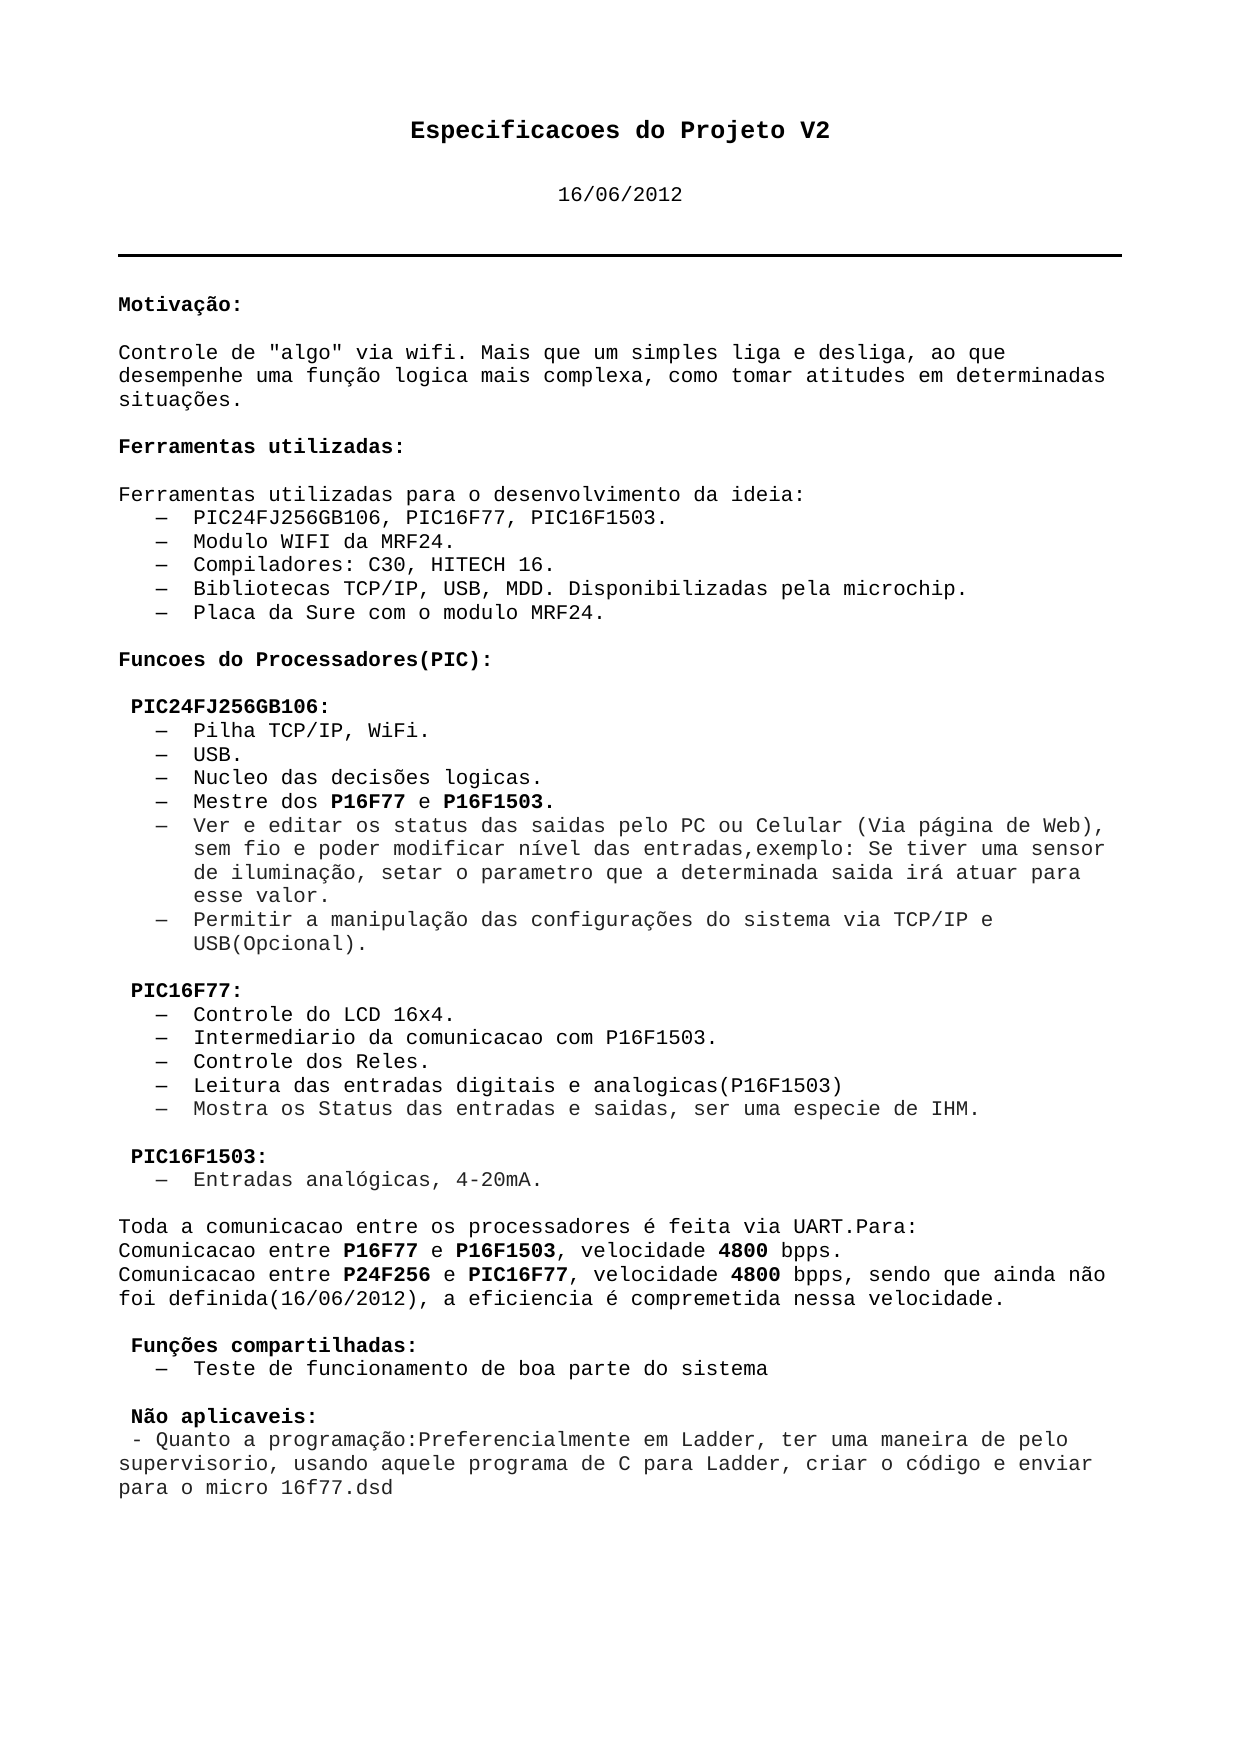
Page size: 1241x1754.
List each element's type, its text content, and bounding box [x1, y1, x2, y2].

list Placa da Sure com o modulo MRF24. [156, 602, 1122, 625]
list Mestre dos P16F77 e P16F1503. [156, 791, 1122, 814]
list Nucleo das decisões logicas. [156, 767, 1122, 791]
text Ferramentas utilizadas: [118, 436, 1122, 460]
list Leitura das entradas digitais e analogicas(P16F1503) [156, 1075, 1122, 1098]
list Intermediario da comunicacao com P16F1503. [156, 1027, 1122, 1051]
text Comunicacao entre P24F256 e PIC16F77, velocidade 4800 bpps, sendo que ainda não foi definida(16/06/2012), a eficiencia é compremetida nessa velocidade. [118, 1264, 1122, 1311]
list Pilha TCP/IP, WiFi. [156, 720, 1122, 744]
text Funcoes do Processadores(PIC): [118, 649, 1122, 673]
text - Quanto a programação:Preferencialmente em Ladder, ter uma maneira de pelo supervisorio, usando aquele programa de C para Ladder, criar o código e enviar para o micro 16f77.dsd [118, 1429, 1122, 1500]
list Controle do LCD 16x4. [156, 1004, 1122, 1027]
list Controle dos Reles. [156, 1051, 1122, 1075]
list Bibliotecas TCP/IP, USB, MDD. Disponibilizadas pela microchip. [156, 578, 1122, 602]
text PIC16F77: [118, 980, 1122, 1004]
list Modulo WIFI da MRF24. [156, 531, 1122, 554]
text Comunicacao entre P16F77 e P16F1503, velocidade 4800 bpps. [118, 1240, 1122, 1264]
list Entradas analógicas, 4-20mA. [156, 1169, 1122, 1193]
list USB. [156, 744, 1122, 767]
text Controle de "algo" via wifi. Mais que um simples liga e desliga, ao que desempenhe uma função logica mais complexa, como tomar atitudes em determinadas situações. [118, 342, 1122, 413]
text Especificacoes do Projeto V2 [118, 118, 1122, 146]
list Mostra os Status das entradas e saidas, ser uma especie de IHM. [156, 1098, 1122, 1122]
text PIC16F1503: [118, 1146, 1122, 1169]
text PIC24FJ256GB106: [118, 696, 1122, 720]
list Permitir a manipulação das configurações do sistema via TCP/IP e USB(Opcional). [156, 909, 1122, 956]
text 16/06/2012 [118, 184, 1122, 208]
text Ferramentas utilizadas para o desenvolvimento da ideia: [118, 483, 1122, 507]
text Toda a comunicacao entre os processadores é feita via UART.Para: [118, 1217, 1122, 1240]
list Ver e editar os status das saidas pelo PC ou Celular (Via página de Web), sem fio e poder modificar nível das entradas,exemplo: Se tiver uma sensor de iluminação, setar o parametro que a determinada saida irá atuar para esse valor. [156, 814, 1122, 909]
list PIC24FJ256GB106, PIC16F77, PIC16F1503. [156, 507, 1122, 531]
list Compiladores: C30, HITECH 16. [156, 554, 1122, 578]
list Teste de funcionamento de boa parte do sistema [156, 1358, 1122, 1382]
text Funções compartilhadas: [118, 1335, 1122, 1358]
text Motivação: [118, 294, 1122, 318]
text Não aplicaveis: [118, 1406, 1122, 1429]
